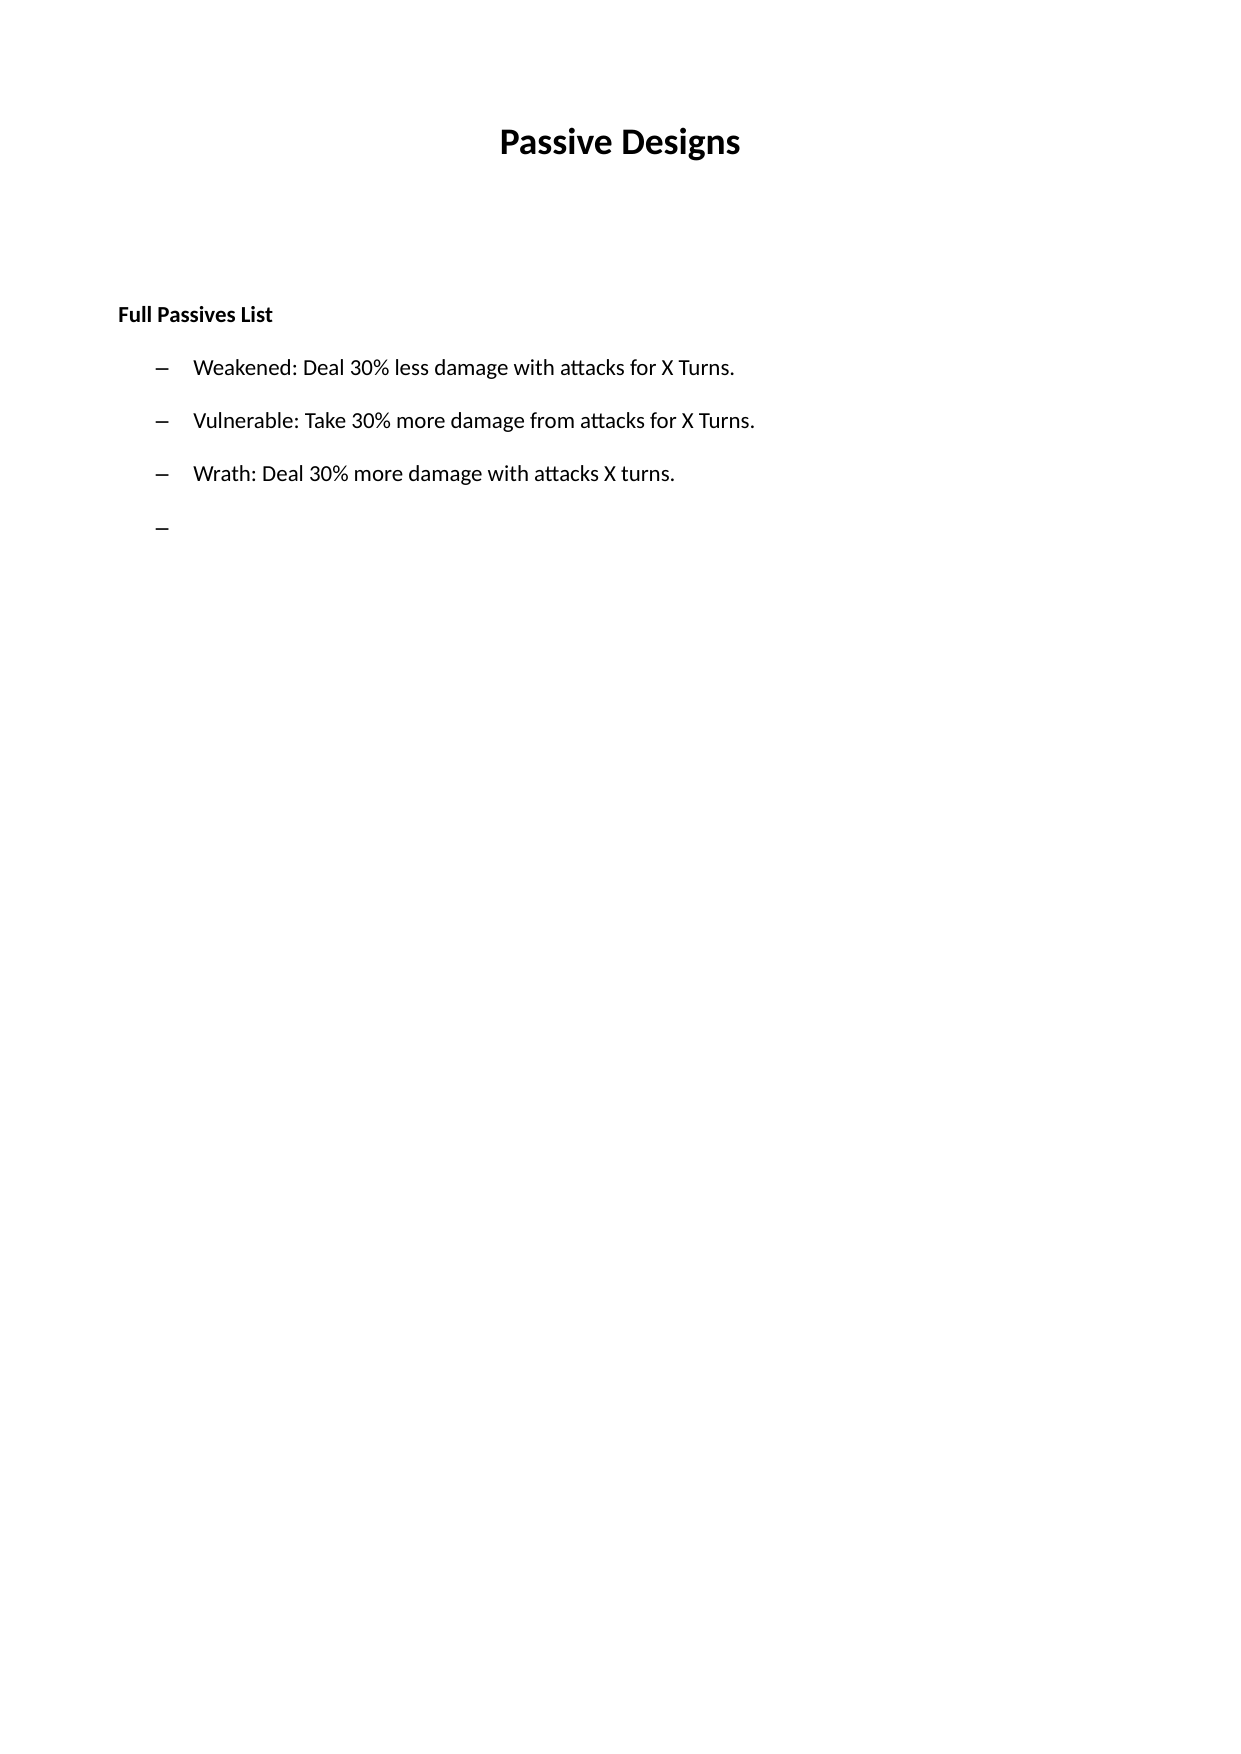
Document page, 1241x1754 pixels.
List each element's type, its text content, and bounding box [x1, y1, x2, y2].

text Passive Designs [118, 118, 1122, 164]
text Full Passives List [118, 301, 1122, 328]
list Wrath: Deal 30% more damage with attacks X turns. [156, 459, 1122, 488]
list Vulnerable: Take 30% more damage from attacks for X Turns. [156, 407, 1122, 434]
list Weakened: Deal 30% less damage with attacks for X Turns. [156, 353, 1122, 382]
